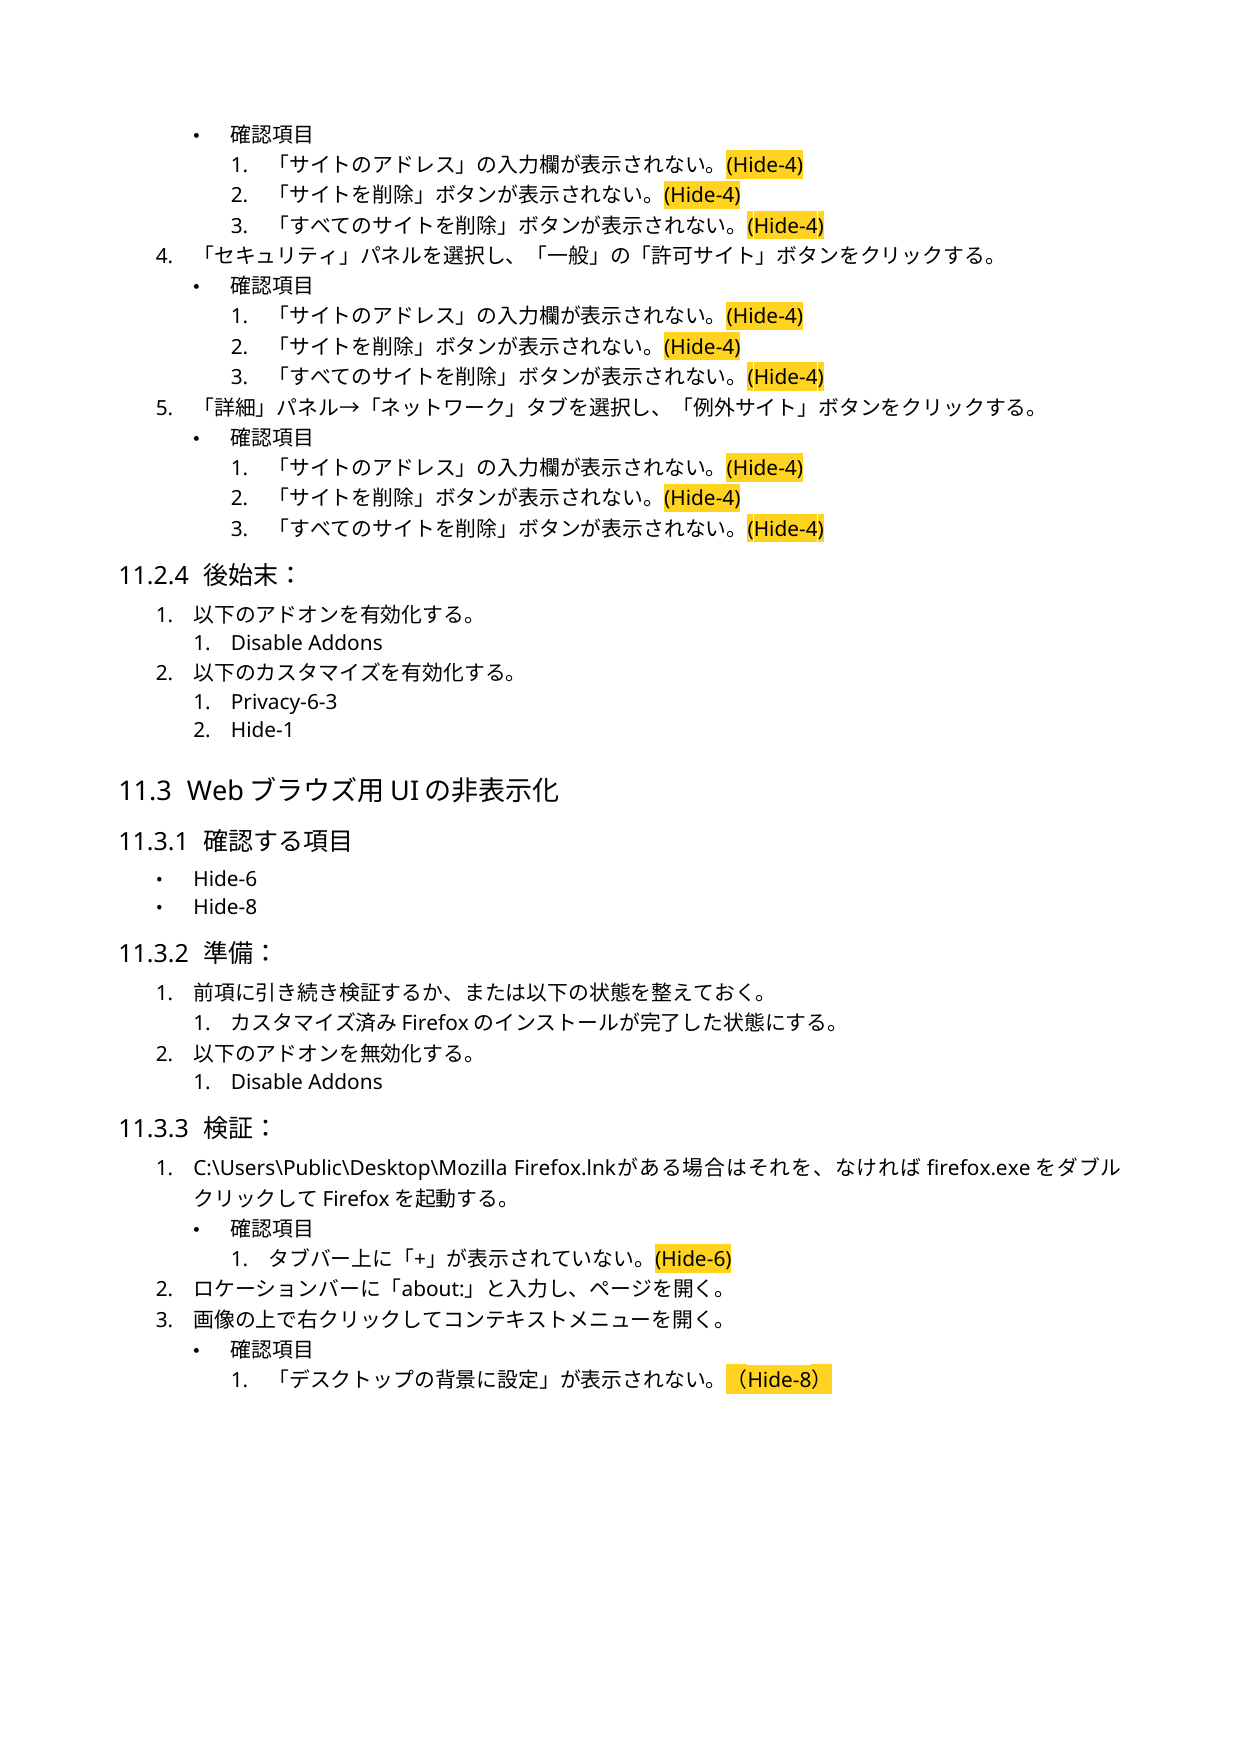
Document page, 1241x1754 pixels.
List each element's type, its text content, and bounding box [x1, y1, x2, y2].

subtitle 後始末： [118, 555, 1122, 591]
list 確認項目 [193, 118, 1122, 148]
list 以下のアドオンを無効化する。 [156, 1037, 1122, 1067]
list カスタマイズ済みFirefoxのインストールが完了した状態にする。 [193, 1007, 1122, 1037]
list 「サイトを削除」ボタンが表示されない。(Hide-4) [231, 179, 1122, 209]
list Disable Addons [193, 1067, 1122, 1096]
list 「詳細」パネル→「ネットワーク」タブを選択し、「例外サイト」ボタンをクリックする。 [156, 391, 1122, 421]
list 「サイトのアドレス」の入力欄が表示されない。(Hide-4) [231, 148, 1122, 179]
list 確認項目 [193, 269, 1122, 300]
list 「サイトを削除」ボタンが表示されない。(Hide-4) [231, 330, 1122, 360]
list C:\Users\Public\Desktop\Mozilla Firefox.lnkがある場合はそれを、なければfirefox.exeをダブルクリックしてFirefoxを起動する。 [156, 1151, 1122, 1212]
subtitle 準備： [118, 934, 1122, 970]
list 「サイトのアドレス」の入力欄が表示されない。(Hide-4) [231, 451, 1122, 482]
list 確認項目 [193, 1212, 1122, 1242]
list 確認項目 [193, 421, 1122, 451]
list 以下のカスタマイズを有効化する。 [156, 657, 1122, 687]
list 「すべてのサイトを削除」ボタンが表示されない。(Hide-4) [231, 360, 1122, 391]
list ロケーションバーに「about:」と入力し、ページを開く。 [156, 1273, 1122, 1303]
list 「すべてのサイトを削除」ボタンが表示されない。(Hide-4) [231, 209, 1122, 239]
list Hide-6 [156, 864, 1122, 892]
subtitle 検証： [118, 1109, 1122, 1145]
list Hide-8 [156, 892, 1122, 921]
list 確認項目 [193, 1333, 1122, 1363]
list 画像の上で右クリックしてコンテキストメニューを開く。 [156, 1303, 1122, 1333]
list 前項に引き続き検証するか、または以下の状態を整えておく。 [156, 976, 1122, 1007]
list Disable Addons [193, 628, 1122, 657]
list 以下のアドオンを有効化する。 [156, 598, 1122, 628]
list Privacy-6-3 [193, 687, 1122, 715]
list 「セキュリティ」パネルを選択し、「一般」の「許可サイト」ボタンをクリックする。 [156, 239, 1122, 269]
list 「すべてのサイトを削除」ボタンが表示されない。(Hide-4) [231, 512, 1122, 542]
list 「デスクトップの背景に設定」が表示されない。（Hide-8） [231, 1363, 1122, 1394]
subtitle 確認する項目 [118, 821, 1122, 857]
subtitle Webブラウズ用UIの非表示化 [118, 769, 1122, 808]
list Hide-1 [193, 715, 1122, 744]
list 「サイトを削除」ボタンが表示されない。(Hide-4) [231, 482, 1122, 512]
list タブバー上に「+」が表示されていない。(Hide-6) [231, 1242, 1122, 1273]
list 「サイトのアドレス」の入力欄が表示されない。(Hide-4) [231, 300, 1122, 330]
